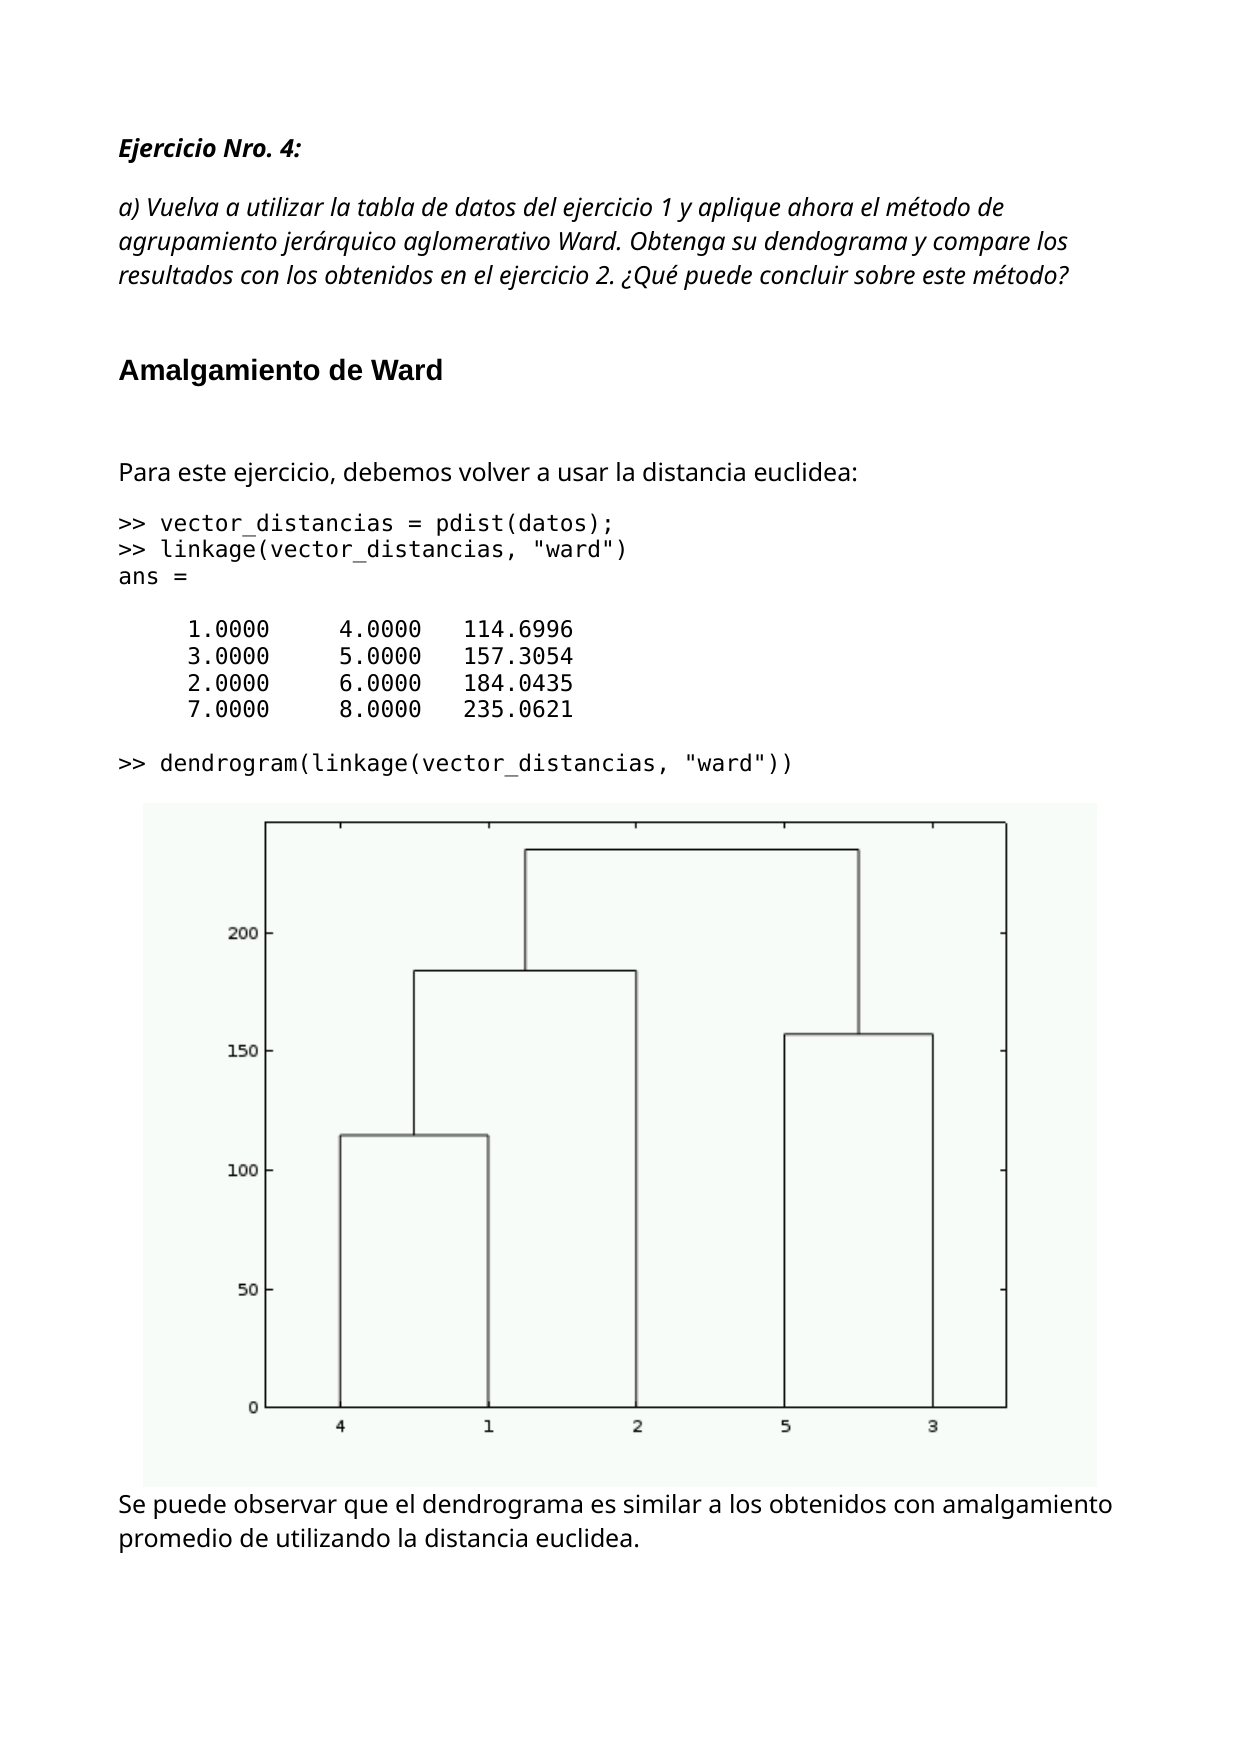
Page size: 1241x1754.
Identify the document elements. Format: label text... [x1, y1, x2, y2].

text Se puede observar que el dendrograma es similar a los obtenidos con amalgamiento promedio de utilizando la distancia euclidea. [118, 803, 1122, 1555]
text ans = [118, 563, 1122, 590]
text >> linkage(vector_distancias, "ward") [118, 536, 1122, 563]
text 7.0000 8.0000 235.0621 [118, 696, 1122, 723]
text 2.0000 6.0000 184.0435 [118, 670, 1122, 696]
text >> dendrogram(linkage(vector_distancias, "ward")) [118, 750, 1122, 776]
text Para este ejercicio, debemos volver a usar la distancia euclidea: [118, 454, 1122, 488]
picture [142, 803, 1098, 1487]
text a) Vuelva a utilizar la tabla de datos del ejercicio 1 y aplique ahora el método de agrupamiento jerárquico aglomerativo Ward. Obtenga su dendograma y compare los resultados con los obtenidos en el ejercicio 2. ¿Qué puede concluir sobre este método? [118, 190, 1122, 292]
text >> vector_distancias = pdist(datos); [118, 510, 1122, 536]
text Ejercicio Nro. 4: [118, 131, 1122, 165]
text 3.0000 5.0000 157.3054 [118, 643, 1122, 670]
text 1.0000 4.0000 114.6996 [118, 616, 1122, 643]
subtitle Amalgamiento de Ward [118, 319, 1122, 386]
